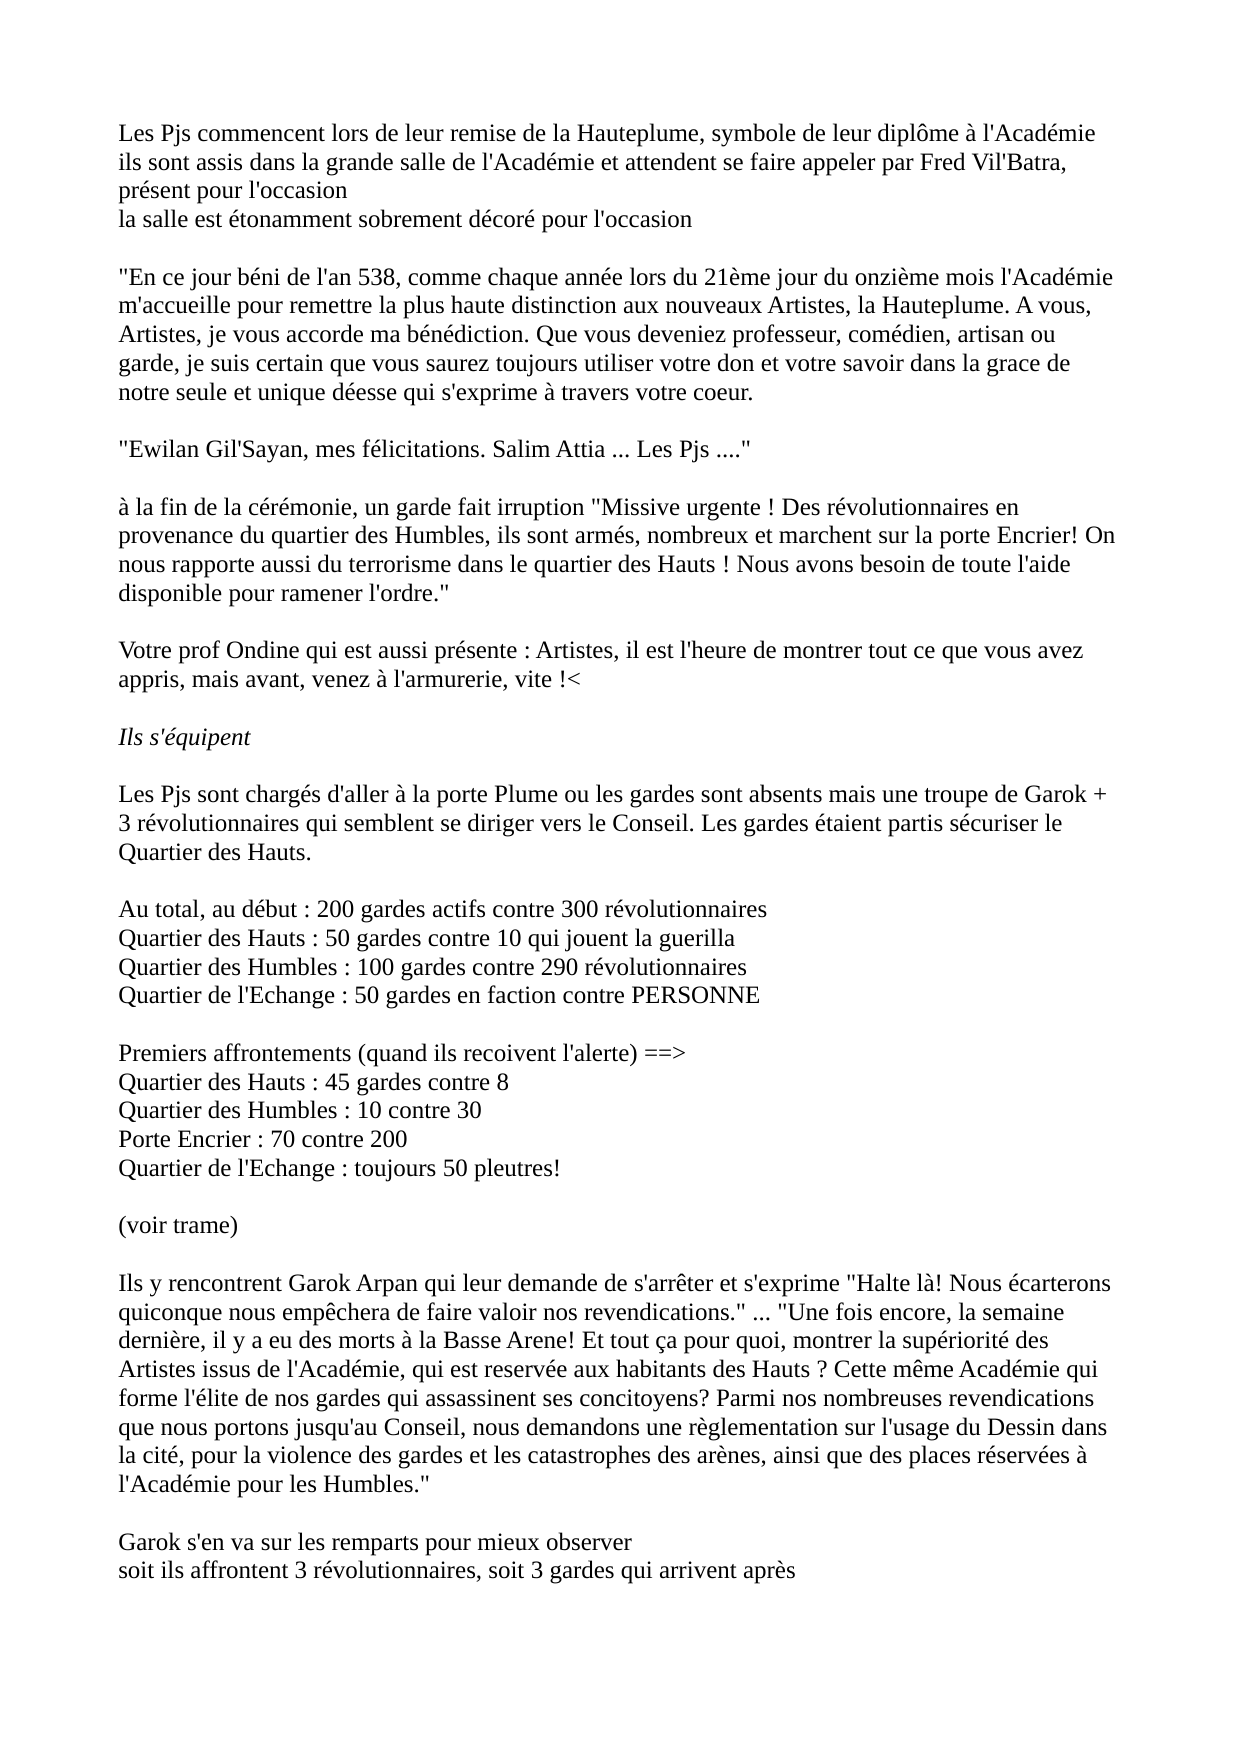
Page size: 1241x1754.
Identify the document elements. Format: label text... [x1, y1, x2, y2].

text Premiers affrontements (quand ils recoivent l'alerte) ==> [118, 1038, 1122, 1067]
text la salle est étonamment sobrement décoré pour l'occasion [118, 204, 1122, 233]
text Votre prof Ondine qui est aussi présente : Artistes, il est l'heure de montrer tout ce que vous avez appris, mais avant, venez à l'armurerie, vite !< [118, 636, 1122, 693]
text soit ils affrontent 3 révolutionnaires, soit 3 gardes qui arrivent après [118, 1556, 1122, 1584]
text Les Pjs sont chargés d'aller à la porte Plume ou les gardes sont absents mais une troupe de Garok + 3 révolutionnaires qui semblent se diriger vers le Conseil. Les gardes étaient partis sécuriser le Quartier des Hauts. [118, 779, 1122, 866]
text Garok s'en va sur les remparts pour mieux observer [118, 1527, 1122, 1556]
text Quartier des Humbles : 10 contre 30 [118, 1096, 1122, 1124]
text Ils s'équipent [118, 722, 1122, 751]
text Quartier de l'Echange : toujours 50 pleutres! [118, 1153, 1122, 1182]
text Quartier des Humbles : 100 gardes contre 290 révolutionnaires [118, 952, 1122, 981]
text (voir trame) [118, 1211, 1122, 1239]
text Les Pjs commencent lors de leur remise de la Hauteplume, symbole de leur diplôme à l'Académie [118, 118, 1122, 147]
text Quartier des Hauts : 50 gardes contre 10 qui jouent la guerilla [118, 923, 1122, 952]
text ils sont assis dans la grande salle de l'Académie et attendent se faire appeler par Fred Vil'Batra, présent pour l'occasion [118, 147, 1122, 204]
text à la fin de la cérémonie, un garde fait irruption "Missive urgente ! Des révolutionnaires en provenance du quartier des Humbles, ils sont armés, nombreux et marchent sur la porte Encrier! On nous rapporte aussi du terrorisme dans le quartier des Hauts ! Nous avons besoin de toute l'aide disponible pour ramener l'ordre." [118, 492, 1122, 607]
text Porte Encrier : 70 contre 200 [118, 1124, 1122, 1153]
text Quartier des Hauts : 45 gardes contre 8 [118, 1067, 1122, 1096]
text Quartier de l'Echange : 50 gardes en faction contre PERSONNE [118, 981, 1122, 1009]
text "Ewilan Gil'Sayan, mes félicitations. Salim Attia ... Les Pjs ...." [118, 434, 1122, 463]
text Ils y rencontrent Garok Arpan qui leur demande de s'arrêter et s'exprime "Halte là! Nous écarterons quiconque nous empêchera de faire valoir nos revendications." ... "Une fois encore, la semaine dernière, il y a eu des morts à la Basse Arene! Et tout ça pour quoi, montrer la supériorité des Artistes issus de l'Académie, qui est reservée aux habitants des Hauts ? Cette même Académie qui forme l'élite de nos gardes qui assassinent ses concitoyens? Parmi nos nombreuses revendications que nous portons jusqu'au Conseil, nous demandons une règlementation sur l'usage du Dessin dans la cité, pour la violence des gardes et les catastrophes des arènes, ainsi que des places réservées à l'Académie pour les Humbles." [118, 1268, 1122, 1498]
text Au total, au début : 200 gardes actifs contre 300 révolutionnaires [118, 894, 1122, 923]
text "En ce jour béni de l'an 538, comme chaque année lors du 21ème jour du onzième mois l'Académie m'accueille pour remettre la plus haute distinction aux nouveaux Artistes, la Hauteplume. A vous, Artistes, je vous accorde ma bénédiction. Que vous deveniez professeur, comédien, artisan ou garde, je suis certain que vous saurez toujours utiliser votre don et votre savoir dans la grace de notre seule et unique déesse qui s'exprime à travers votre coeur. [118, 262, 1122, 406]
